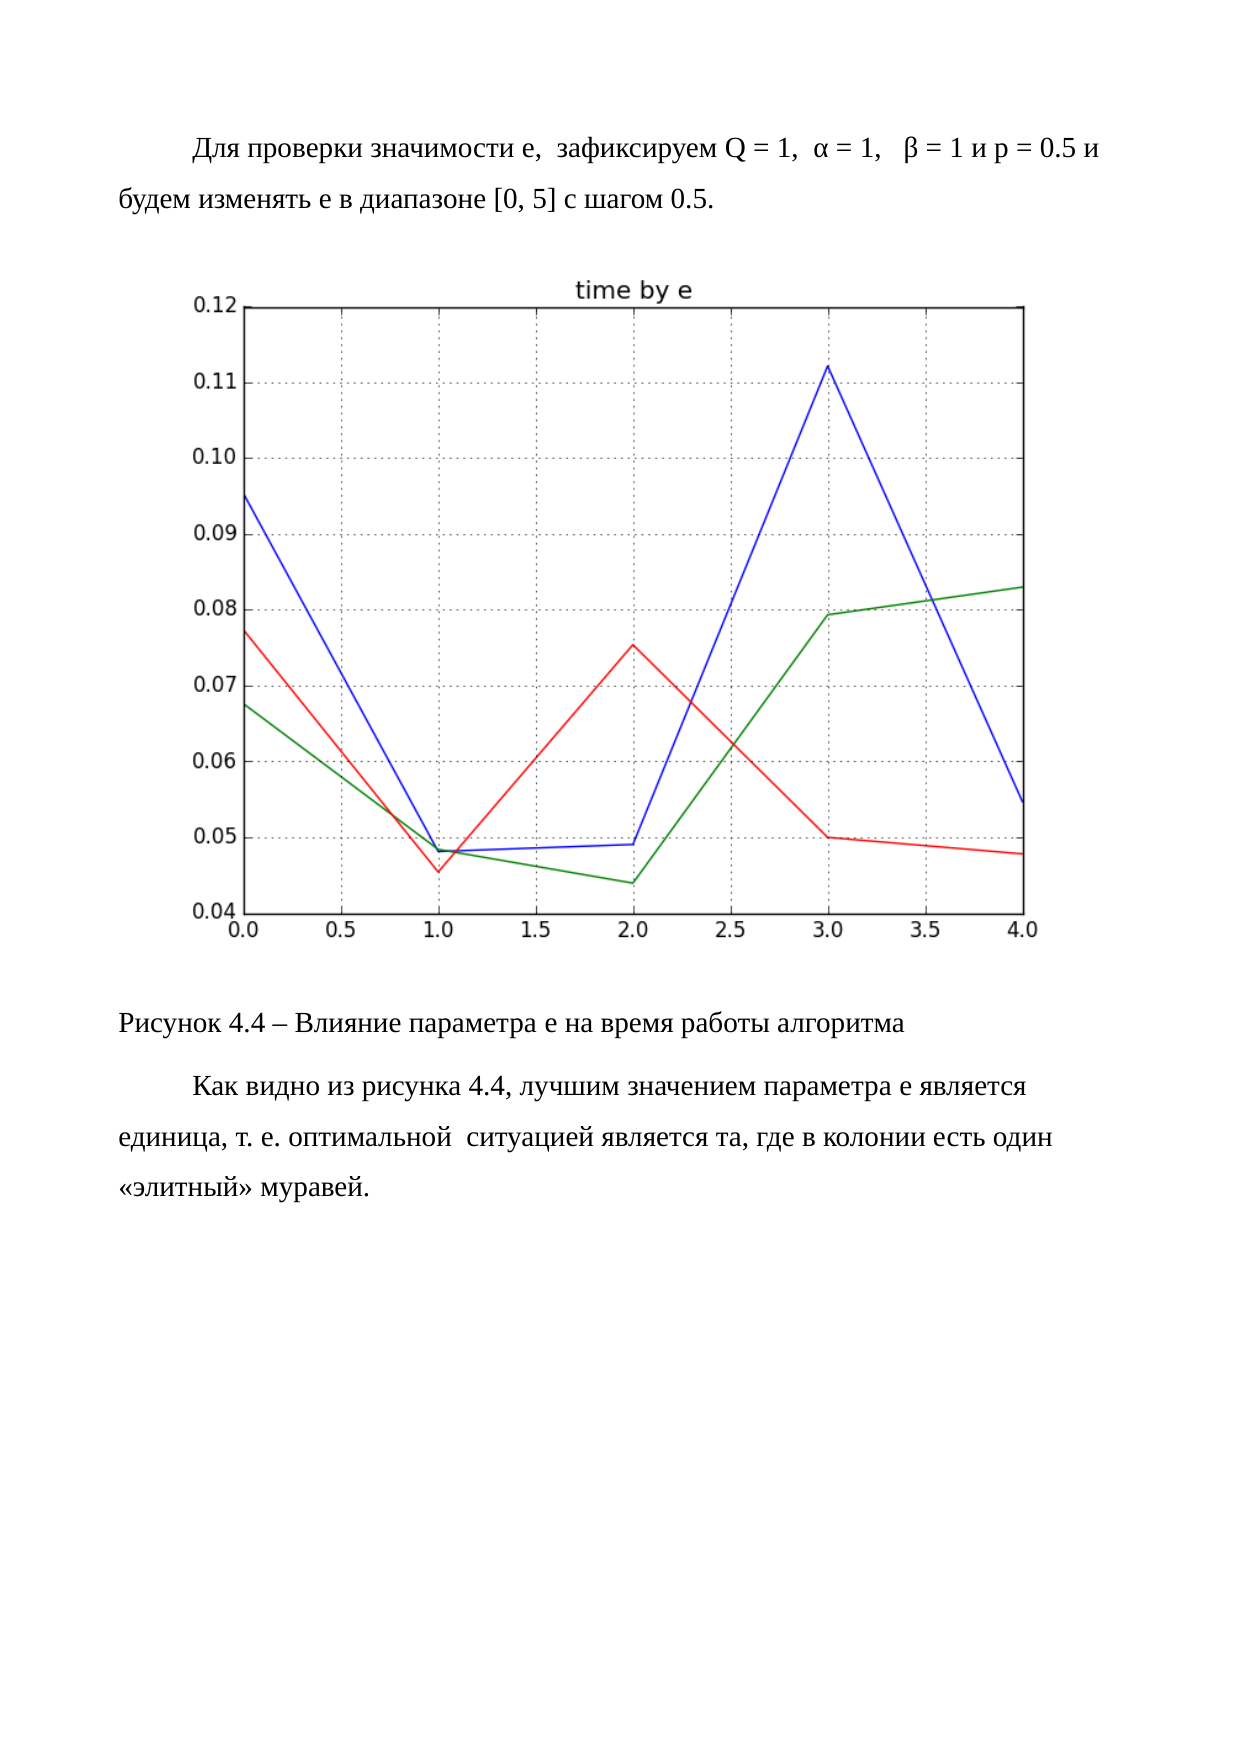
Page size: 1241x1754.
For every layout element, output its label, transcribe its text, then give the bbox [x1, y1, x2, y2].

text Как видно из рисунка 4.4, лучшим значением параметра e является единица, т. е. оптимальной ситуацией является та, где в колонии есть один «элитный» муравей. [118, 1068, 1122, 1202]
text Рисунок 4.4 – Влияние параметра e на время работы алгоритма [118, 989, 1122, 1039]
picture [118, 231, 1123, 989]
text Для проверки значимости e, зафиксируем Q = 1, α = 1, β = 1 и p = 0.5 и будем изменять e в диапазоне [0, 5] с шагом 0.5. [118, 131, 1122, 214]
